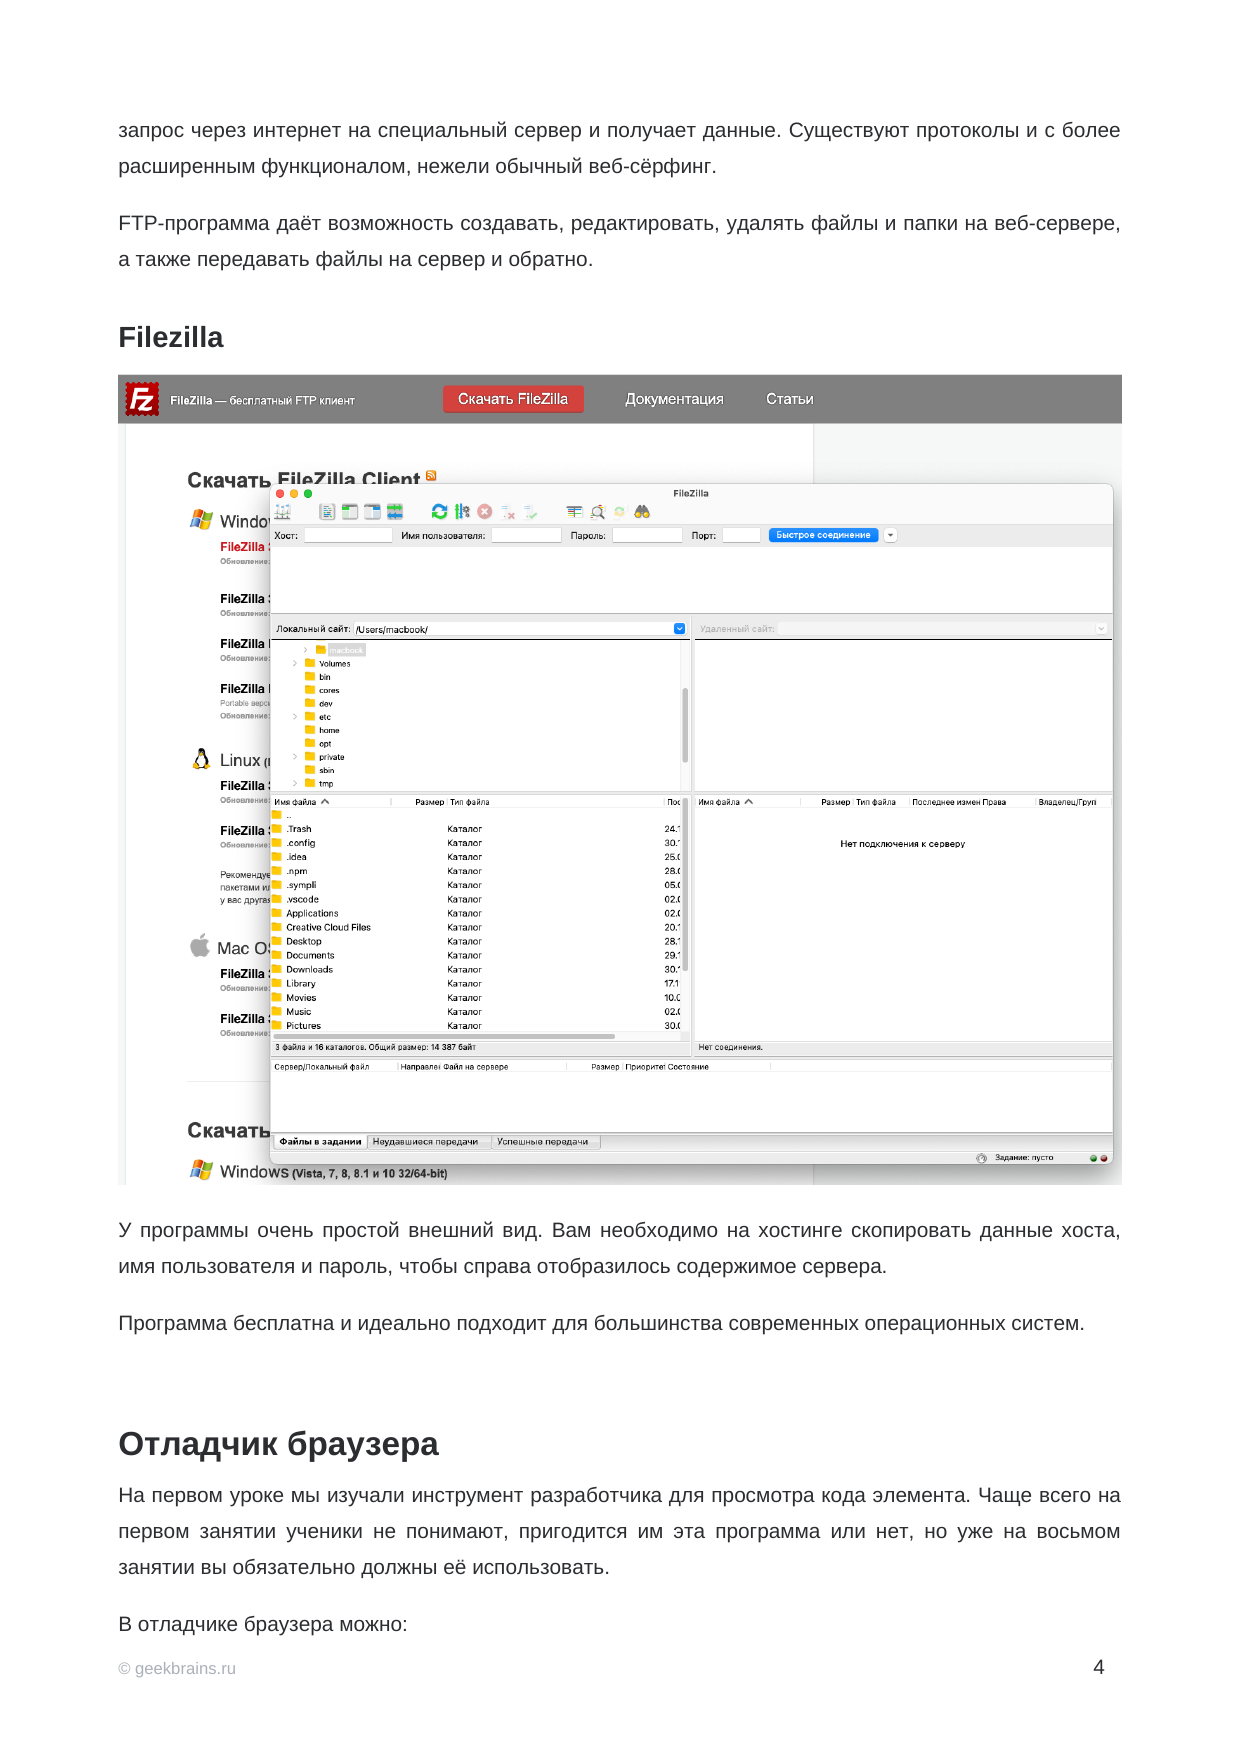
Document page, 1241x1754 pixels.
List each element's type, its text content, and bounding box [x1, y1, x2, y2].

text Программа бесплатна и идеально подходит для большинства современных операционных систем. [118, 1310, 1122, 1334]
subtitle Filezilla [118, 320, 1122, 354]
picture [118, 374, 1122, 1185]
text В отладчике браузера можно: [118, 1612, 1122, 1636]
text У программы очень простой внешний вид. Вам необходимо на хостинге скопировать данные хоста, имя пользователя и пароль, чтобы справа отобразилось содержимое сервера. [118, 1218, 1122, 1278]
subtitle Отладчик браузера [118, 1424, 1122, 1462]
text На первом уроке мы изучали инструмент разработчика для просмотра кода элемента. Чаще всего на первом занятии ученики не понимают, пригодится им эта программа или нет, но уже на восьмом занятии вы обязательно должны её использовать. [118, 1483, 1122, 1579]
text запрос через интернет на специальный сервер и получает данные. Существуют протоколы и с более расширенным функционалом, нежели обычный веб-сёрфинг. [118, 118, 1122, 178]
text FTP-программа даёт возможность создавать, редактировать, удалять файлы и папки на веб-сервере, а также передавать файлы на сервер и обратно. [118, 211, 1122, 271]
